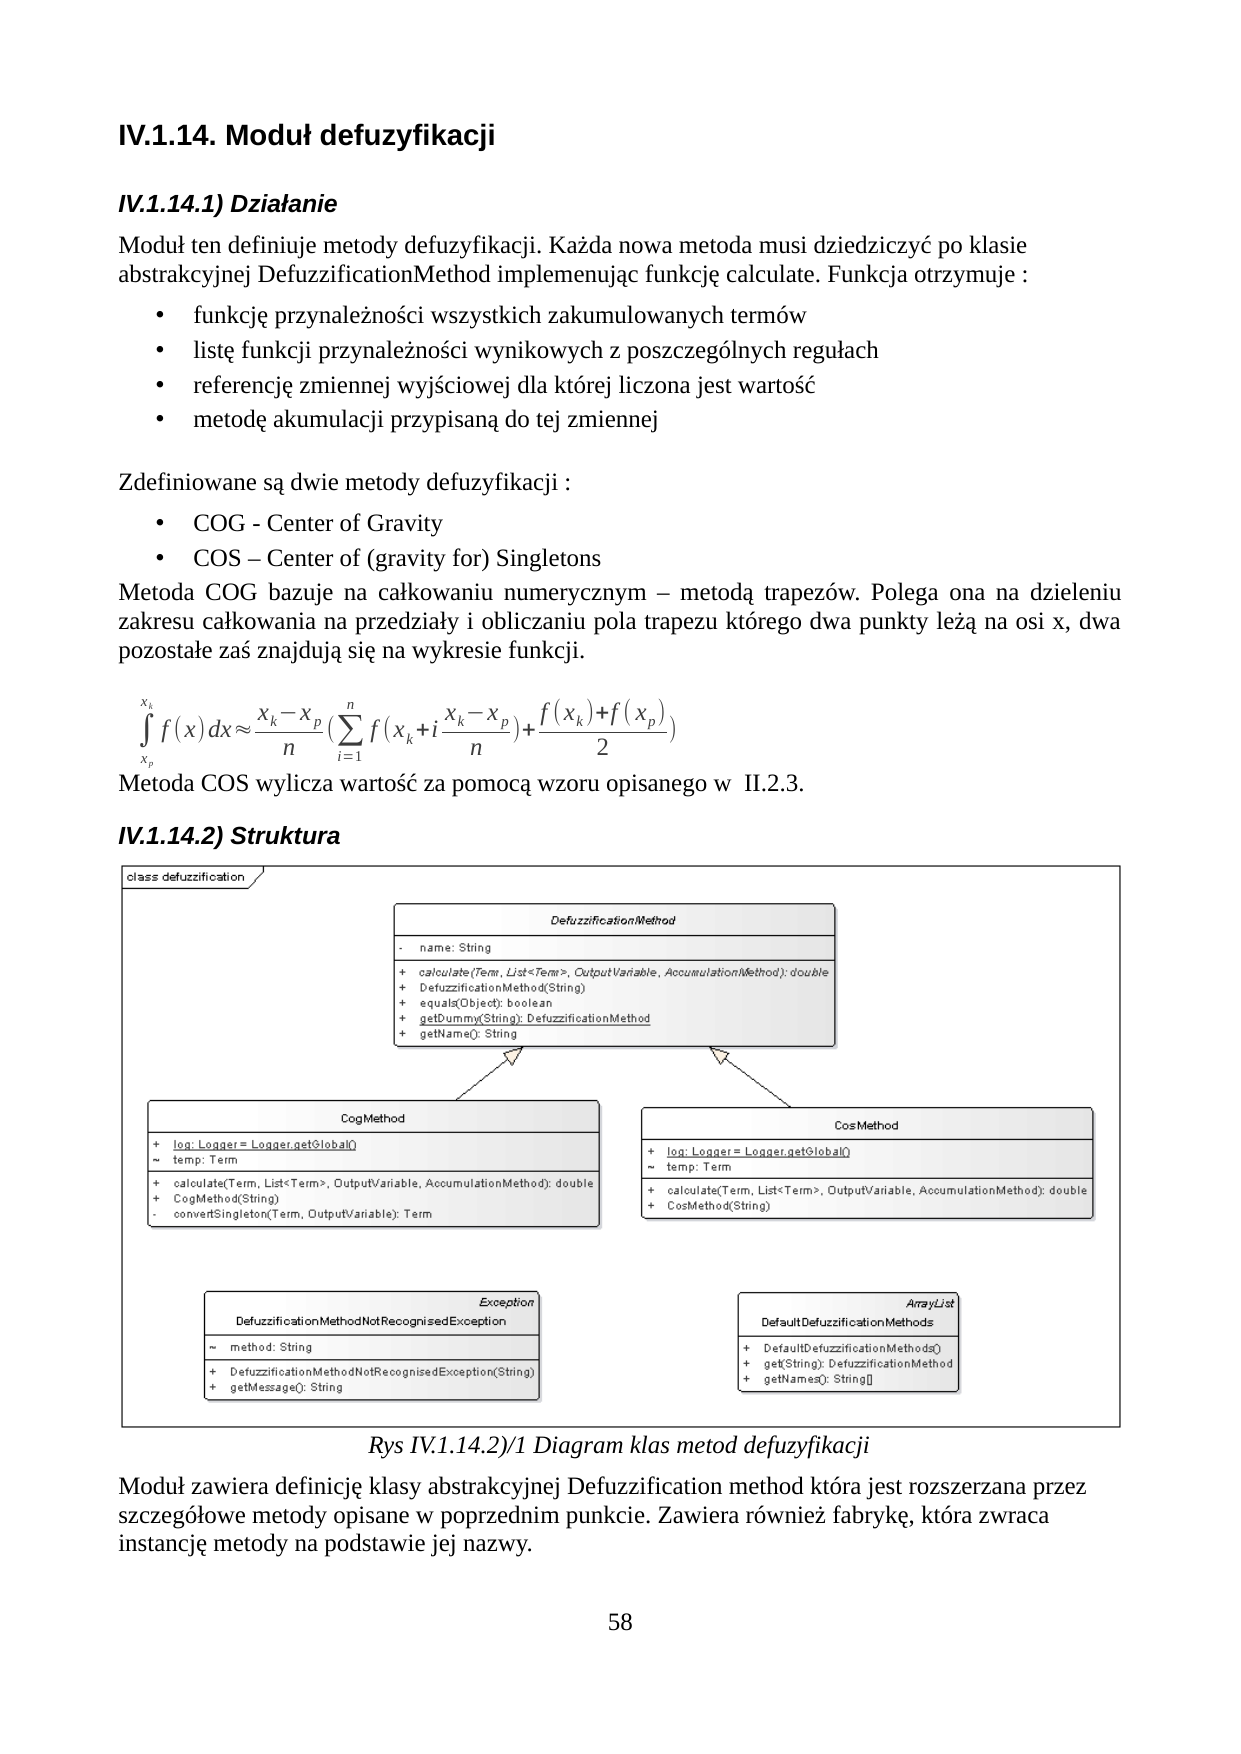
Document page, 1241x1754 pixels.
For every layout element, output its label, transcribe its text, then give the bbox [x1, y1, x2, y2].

text Rys IV.1.14.2)/1 Diagram klas metod defuzyfikacji [118, 1430, 1122, 1458]
list metodę akumulacji przypisaną do tej zmiennej [156, 404, 1122, 433]
text Zdefiniowane są dwie metody defuzyfikacji : [118, 467, 1122, 496]
list COS – Center of (gravity for) Singletons [156, 543, 1122, 571]
list funkcję przynależności wszystkich zakumulowanych termów [156, 300, 1122, 329]
text Moduł zawiera definicję klasy abstrakcyjnej Defuzzification method która jest rozszerzana przez szczegółowe metody opisane w poprzednim punkcie. Zawiera również fabrykę, która zwraca instancję metody na podstawie jej nazwy. [118, 1471, 1122, 1557]
list referencję zmiennej wyjściowej dla której liczona jest wartość [156, 370, 1122, 398]
list COG - Center of Gravity [156, 508, 1122, 537]
list listę funkcji przynależności wynikowych z poszczególnych regułach [156, 335, 1122, 364]
text Metoda COG bazuje na całkowaniu numerycznym – metodą trapezów. Polega ona na dzieleniu zakresu całkowania na przedziały i obliczaniu pola trapezu którego dwa punkty leżą na osi x, dwa pozostałe zaś znajdują się na wykresie funkcji. [118, 577, 1122, 664]
text Moduł ten definiuje metody defuzyfikacji. Każda nowa metoda musi dziedziczyć po klasie abstrakcyjnej DefuzzificationMethod implemenując funkcję calculate. Funkcja otrzymuje : [118, 230, 1122, 288]
picture [118, 862, 1123, 1430]
subtitle Działanie [118, 189, 1122, 218]
text Metoda COS wylicza wartość za pomocą wzoru opisanego w II.2.3. [118, 768, 1122, 796]
subtitle Moduł defuzyfikacji [118, 118, 1122, 152]
subtitle Struktura [118, 821, 1122, 850]
